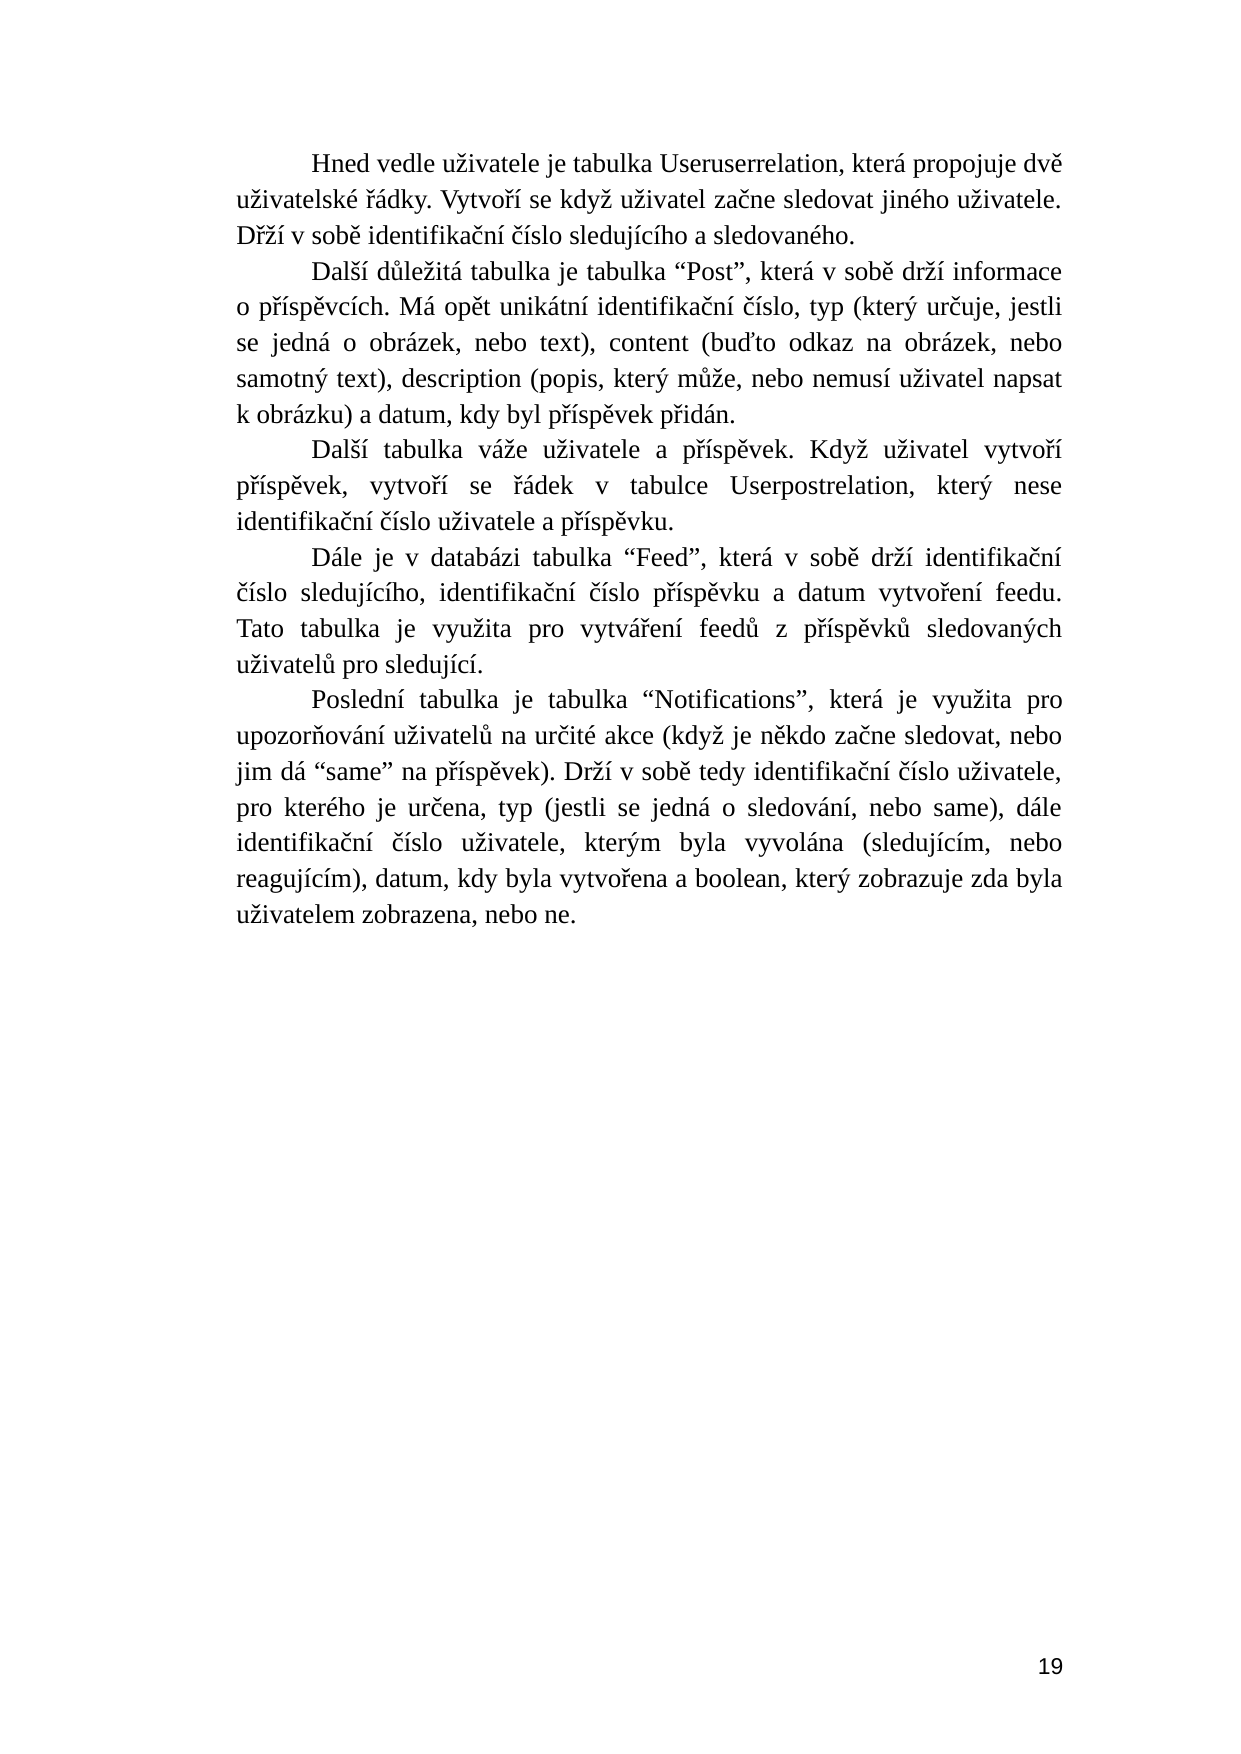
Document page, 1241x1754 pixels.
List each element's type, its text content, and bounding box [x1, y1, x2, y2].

text Dále je v databázi tabulka “Feed”, která v sobě drží identifikační číslo sledujícího, identifikační číslo příspěvku a datum vytvoření feedu. Tato tabulka je využita pro vytváření feedů z příspěvků sledovaných uživatelů pro sledující. [236, 541, 1063, 679]
text Poslední tabulka je tabulka “Notifications”, která je využita pro upozorňování uživatelů na určité akce (když je někdo začne sledovat, nebo jim dá “same” na příspěvek). Drží v sobě tedy identifikační číslo uživatele, pro kterého je určena, typ (jestli se jedná o sledování, nebo same), dále identifikační číslo uživatele, kterým byla vyvolána (sledujícím, nebo reagujícím), datum, kdy byla vytvořena a boolean, který zobrazuje zda byla uživatelem zobrazena, nebo ne. [236, 683, 1063, 929]
text Hned vedle uživatele je tabulka Useruserrelation, která propojuje dvě uživatelské řádky. Vytvoří se když uživatel začne sledovat jiného uživatele. Dřží v sobě identifikační číslo sledujícího a sledovaného. [236, 148, 1063, 250]
text Další tabulka váže uživatele a příspěvek. Když uživatel vytvoří příspěvek, vytvoří se řádek v tabulce Userpostrelation, který nese identifikační číslo uživatele a příspěvku. [236, 433, 1063, 536]
text Další důležitá tabulka je tabulka “Post”, která v sobě drží informace o příspěvcích. Má opět unikátní identifikační číslo, typ (který určuje, jestli se jedná o obrázek, nebo text), content (buďto odkaz na obrázek, nebo samotný text), description (popis, který může, nebo nemusí uživatel napsat k obrázku) a datum, kdy byl příspěvek přidán. [236, 255, 1063, 429]
